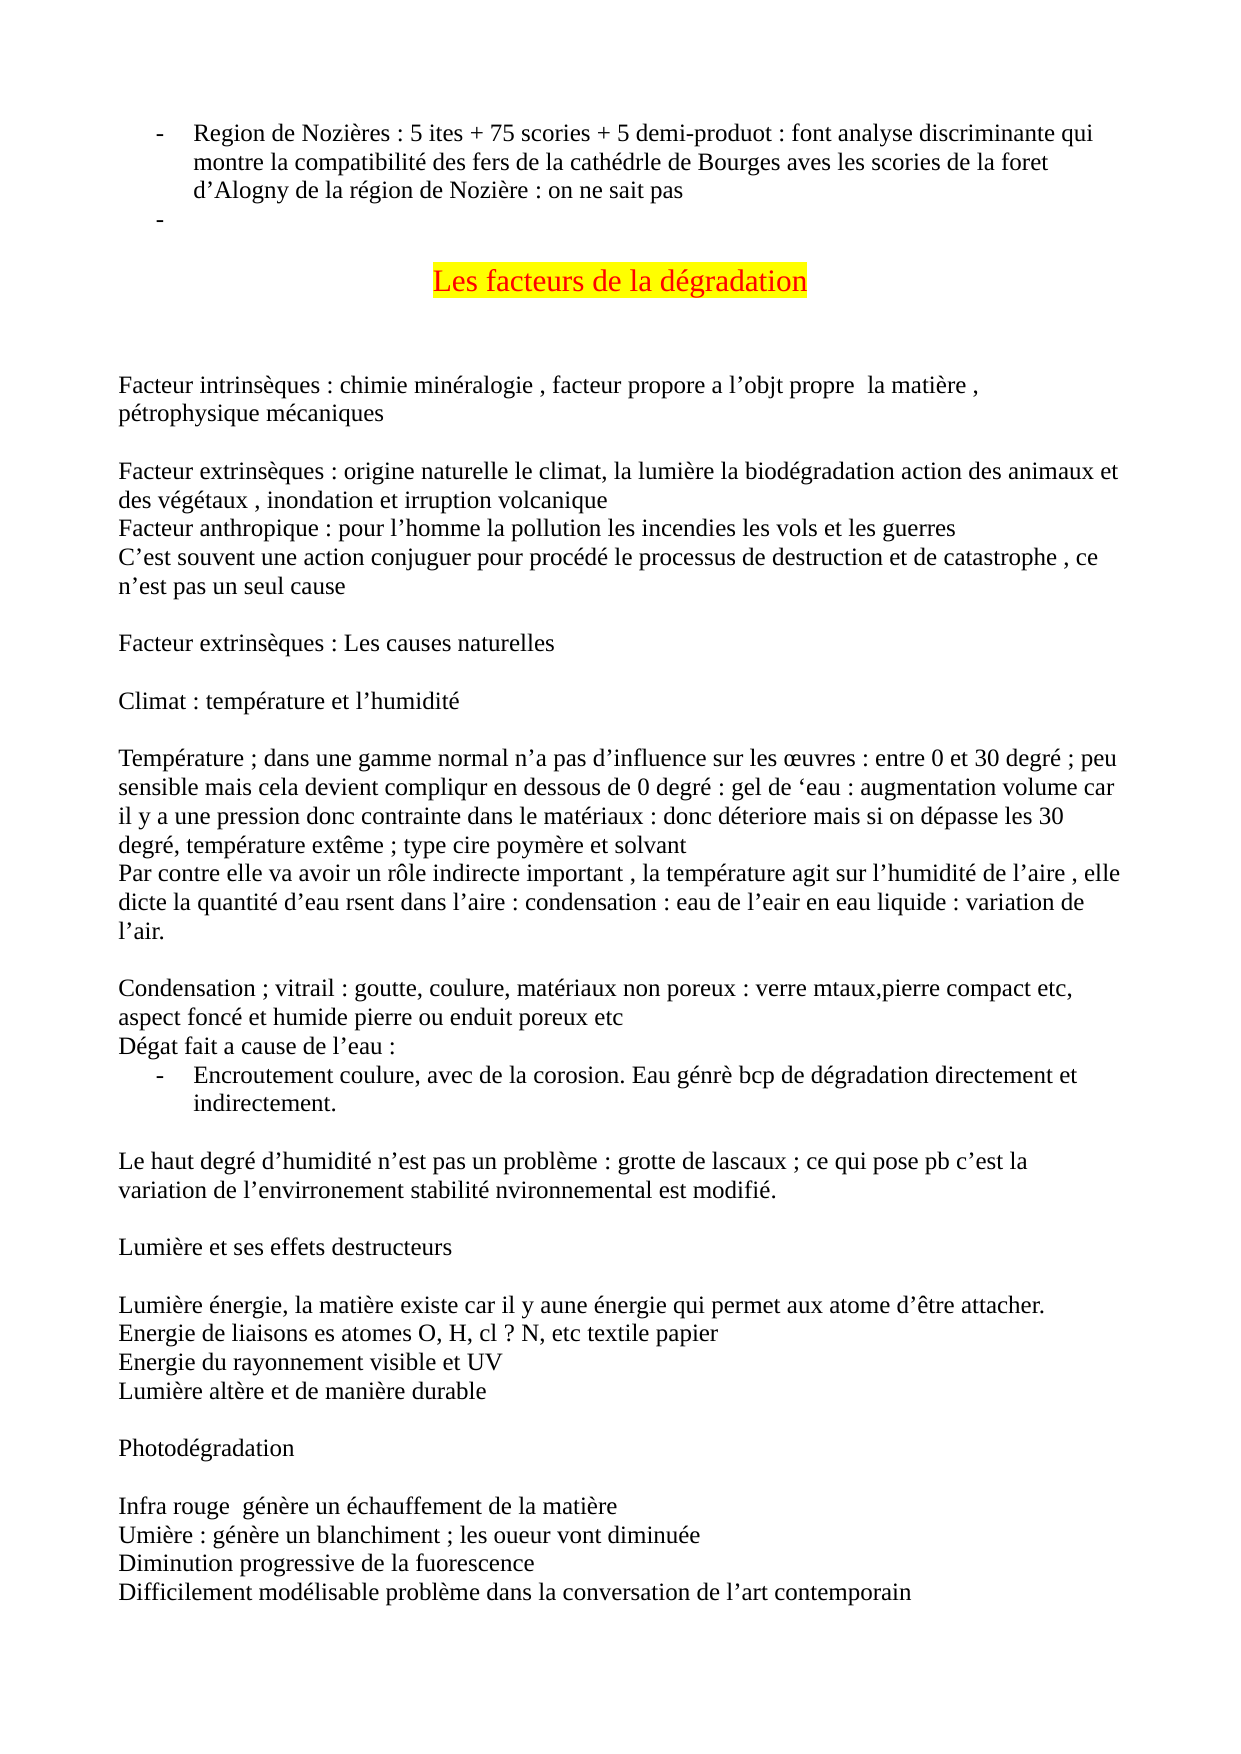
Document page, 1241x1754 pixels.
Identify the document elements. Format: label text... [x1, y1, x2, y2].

text Lumière altère et de manière durable [118, 1376, 1122, 1405]
text Infra rouge génère un échauffement de la matière [118, 1491, 1122, 1520]
text Le haut degré d’humidité n’est pas un problème : grotte de lascaux ; ce qui pose pb c’est la variation de l’envirronement stabilité nvironnemental est modifié. [118, 1146, 1122, 1203]
text Facteur extrinsèques : origine naturelle le climat, la lumière la biodégradation action des animaux et des végétaux , inondation et irruption volcanique [118, 456, 1122, 513]
list Region de Nozières : 5 ites + 75 scories + 5 demi-produot : font analyse discriminante qui montre la compatibilité des fers de la cathédrle de Bourges aves les scories de la foret d’Alogny de la région de Nozière : on ne sait pas [156, 118, 1122, 204]
list Encroutement coulure, avec de la corosion. Eau génrè bcp de dégradation directement et indirectement. [156, 1060, 1122, 1117]
text Facteur extrinsèques : Les causes naturelles [118, 628, 1122, 657]
text C’est souvent une action conjuguer pour procédé le processus de destruction et de catastrophe , ce n’est pas un seul cause [118, 542, 1122, 600]
text Umière : génère un blanchiment ; les oueur vont diminuée [118, 1520, 1122, 1548]
text Dégat fait a cause de l’eau : [118, 1031, 1122, 1060]
text Diminution progressive de la fuorescence [118, 1548, 1122, 1577]
text Facteur intrinsèques : chimie minéralogie , facteur propore a l’objt propre la matière , pétrophysique mécaniques [118, 370, 1122, 427]
text Condensation ; vitrail : goutte, coulure, matériaux non poreux : verre mtaux,pierre compact etc, aspect foncé et humide pierre ou enduit poreux etc [118, 973, 1122, 1031]
text Les facteurs de la dégradation [118, 262, 1122, 298]
text Climat : température et l’humidité [118, 686, 1122, 715]
text Lumière et ses effets destructeurs [118, 1232, 1122, 1261]
text Energie du rayonnement visible et UV [118, 1347, 1122, 1376]
text Energie de liaisons es atomes O, H, cl ? N, etc textile papier [118, 1318, 1122, 1347]
text Température ; dans une gamme normal n’a pas d’influence sur les œuvres : entre 0 et 30 degré ; peu sensible mais cela devient compliqur en dessous de 0 degré : gel de ‘eau : augmentation volume car il y a une pression donc contrainte dans le matériaux : donc déteriore mais si on dépasse les 30 degré, température extême ; type cire poymère et solvant [118, 743, 1122, 858]
text Lumière énergie, la matière existe car il y aune énergie qui permet aux atome d’être attacher. [118, 1290, 1122, 1318]
text Par contre elle va avoir un rôle indirecte important , la température agit sur l’humidité de l’aire , elle dicte la quantité d’eau rsent dans l’aire : condensation : eau de l’eair en eau liquide : variation de l’air. [118, 858, 1122, 945]
text Difficilement modélisable problème dans la conversation de l’art contemporain [118, 1577, 1122, 1606]
text Facteur anthropique : pour l’homme la pollution les incendies les vols et les guerres [118, 513, 1122, 542]
text Photodégradation [118, 1433, 1122, 1462]
